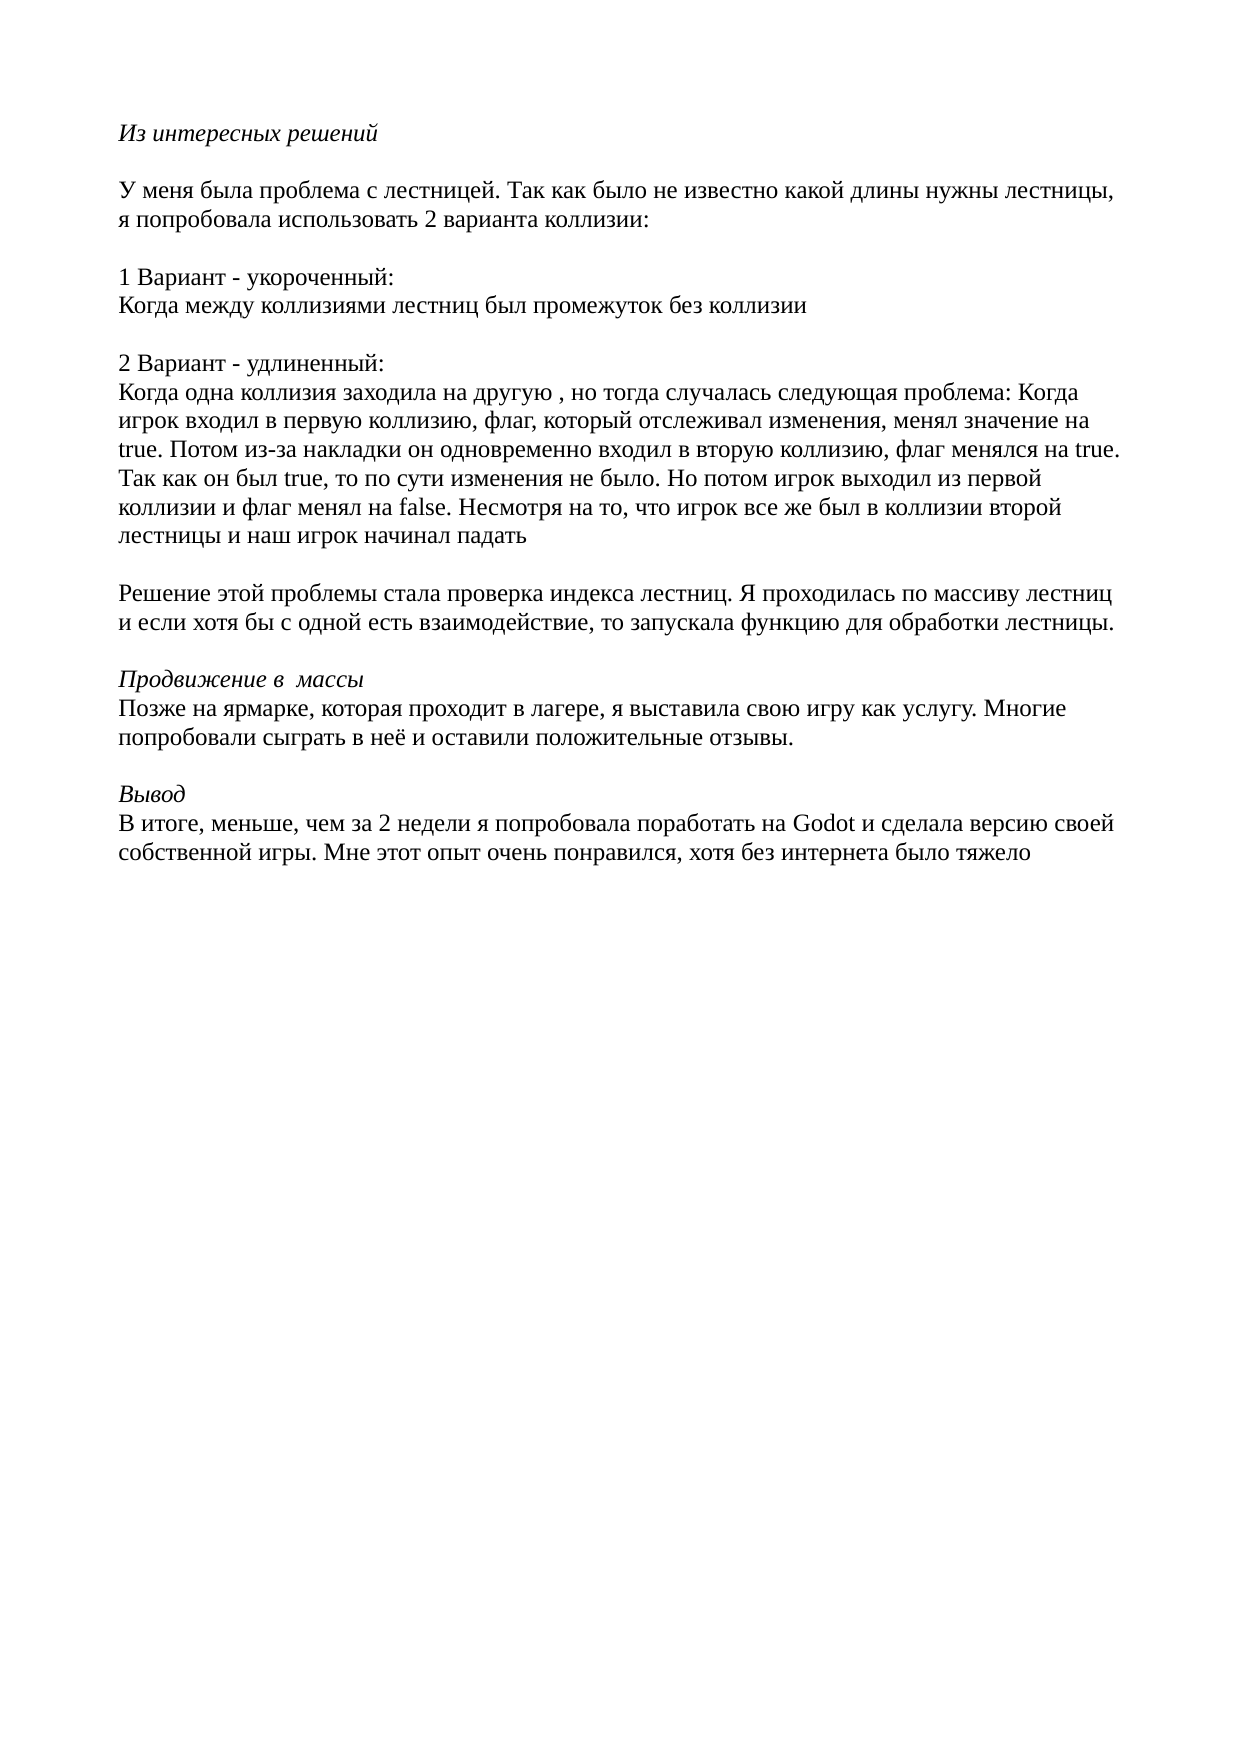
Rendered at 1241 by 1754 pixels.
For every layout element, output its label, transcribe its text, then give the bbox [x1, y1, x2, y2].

text У меня была проблема с лестницей. Так как было не известно какой длины нужны лестницы, я попробовала использовать 2 варианта коллизии: [118, 176, 1122, 233]
text 1 Вариант - укороченный: [118, 262, 1122, 291]
text 2 Вариант - удлиненный: [118, 348, 1122, 377]
text Вывод [118, 779, 1122, 808]
text Продвижение в массы [118, 664, 1122, 693]
text Позже на ярмарке, которая проходит в лагере, я выставила свою игру как услугу. Многие попробовали сыграть в неё и оставили положительные отзывы. [118, 693, 1122, 751]
text Из интересных решений [118, 118, 1122, 147]
text Решение этой проблемы стала проверка индекса лестниц. Я проходилась по массиву лестниц и если хотя бы с одной есть взаимодействие, то запускала функцию для обработки лестницы. [118, 578, 1122, 636]
text Когда одна коллизия заходила на другую , но тогда случалась следующая проблема: Когда игрок входил в первую коллизию, флаг, который отслеживал изменения, менял значение на true. Потом из-за накладки он одновременно входил в вторую коллизию, флаг менялся на true. Так как он был true, то по сути изменения не было. Но потом игрок выходил из первой коллизии и флаг менял на false. Несмотря на то, что игрок все же был в коллизии второй лестницы и наш игрок начинал падать [118, 377, 1122, 549]
text В итоге, меньше, чем за 2 недели я попробовала поработать на Godot и сделала версию своей собственной игры. Мне этот опыт очень понравился, хотя без интернета было тяжело [118, 808, 1122, 866]
text Когда между коллизиями лестниц был промежуток без коллизии [118, 291, 1122, 319]
